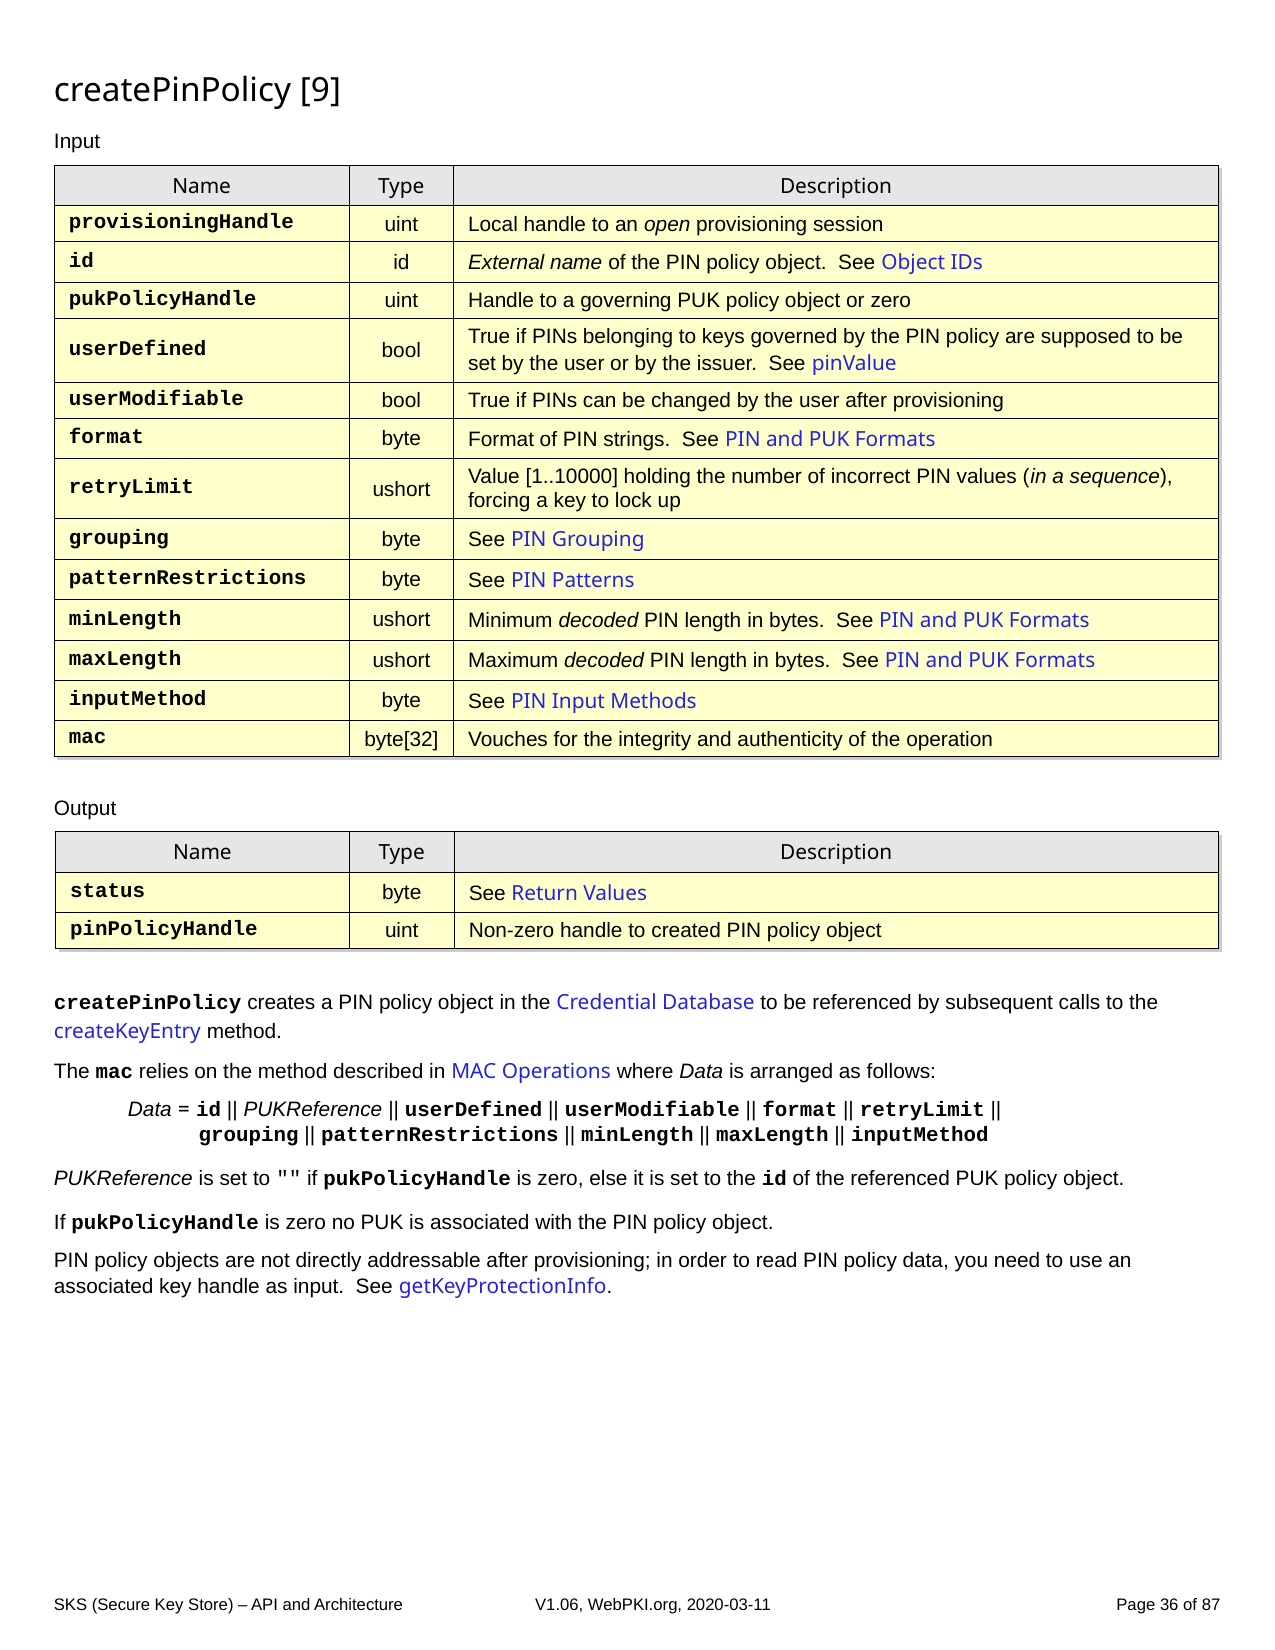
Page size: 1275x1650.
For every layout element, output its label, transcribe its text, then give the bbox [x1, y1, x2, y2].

table_cell status [56, 873, 349, 912]
table_cell pukPolicyHandle [55, 283, 349, 318]
table_cell See PIN Patterns [454, 560, 1218, 599]
text PIN policy objects are not directly addressable after provisioning; in order to read PIN policy data, you need to use an associated key handle as input. See getKeyProtectionInfo. [54, 1248, 1221, 1300]
table_cell See Return Values [455, 873, 1218, 912]
table_cell uint [350, 206, 453, 241]
text Output [54, 796, 1221, 819]
table_cell patternRestrictions [55, 560, 349, 599]
table_cell uint [350, 283, 453, 318]
table_header Type [350, 166, 453, 205]
table_cell See PIN Input Methods [454, 681, 1218, 720]
table_cell mac [55, 721, 349, 756]
table_cell byte [350, 419, 453, 458]
table_cell id [55, 242, 349, 282]
text Input [54, 129, 1221, 153]
table_cell inputMethod [55, 681, 349, 720]
table_cell byte⁮[32] [350, 721, 453, 756]
table_cell True if PINs belonging to keys governed by the PIN policy are supposed to be set by the user or by the issuer. See pinValue [454, 319, 1218, 382]
table_cell format [55, 419, 349, 458]
table_cell bool [350, 319, 453, 382]
table_cell byte [350, 519, 453, 559]
table_cell userDefined [55, 319, 349, 382]
table_cell byte [350, 560, 453, 599]
table_cell byte [350, 873, 454, 912]
table_header Name [56, 832, 349, 872]
table_cell byte [350, 681, 453, 720]
text PUKReference is set to "" if pukPolicyHandle is zero, else it is set to the id of the referenced PUK policy object. [54, 1166, 1221, 1192]
table_cell ushort [350, 600, 453, 639]
table_cell Handle to a governing PUK policy object or zero [454, 283, 1218, 318]
subtitle createPinPolicy [9] [54, 66, 1221, 111]
table_cell grouping [55, 519, 349, 559]
table_cell See PIN Grouping [454, 519, 1218, 559]
table_cell userModifiable [55, 383, 349, 418]
text The mac relies on the method described in MAC Operations where Data is arranged as follows: [54, 1056, 1221, 1085]
table_cell bool [350, 383, 453, 418]
table_header Description [455, 832, 1218, 872]
table_cell External name of the PIN policy object. See Object IDs [454, 242, 1218, 282]
table_cell Maximum decoded PIN length in bytes. See PIN and PUK Formats [454, 641, 1218, 680]
table_header Type [350, 832, 454, 872]
table_cell Format of PIN strings. See PIN and PUK Formats [454, 419, 1218, 458]
text createPinPolicy creates a PIN policy object in the Credential Database to be referenced by subsequent calls to the createKeyEntry method. [54, 987, 1221, 1044]
table_cell minLength [55, 600, 349, 639]
table_cell Minimum decoded PIN length in bytes. See PIN and PUK Formats [454, 600, 1218, 639]
table_cell ushort [350, 641, 453, 680]
table_cell retryLimit [55, 459, 349, 518]
table_cell id [350, 242, 453, 282]
table_header Description [454, 166, 1218, 205]
table_header Name [55, 166, 349, 205]
table_cell True if PINs can be changed by the user after provisioning [454, 383, 1218, 418]
table_cell Local handle to an open provisioning session [454, 206, 1218, 241]
table_cell Value [1..10000] holding the number of incorrect PIN values (in a sequence), forcing a key to lock up [454, 459, 1218, 518]
text Data = id || PUKReference || userDefined || userModifiable || format || retryLimit || grouping || patternRestrictions || minLength || maxLength || inputMethod [54, 1094, 1221, 1148]
table_cell maxLength [55, 641, 349, 680]
text If pukPolicyHandle is zero no PUK is associated with the PIN policy object. [54, 1210, 1221, 1236]
table_cell Non-zero handle to created PIN policy object [455, 913, 1218, 948]
table_cell provisioningHandle [55, 206, 349, 241]
table_cell ushort [350, 459, 453, 518]
table_cell Vouches for the integrity and authenticity of the operation [454, 721, 1218, 756]
table_cell uint [350, 913, 454, 948]
table_cell pinPolicyHandle [56, 913, 349, 948]
